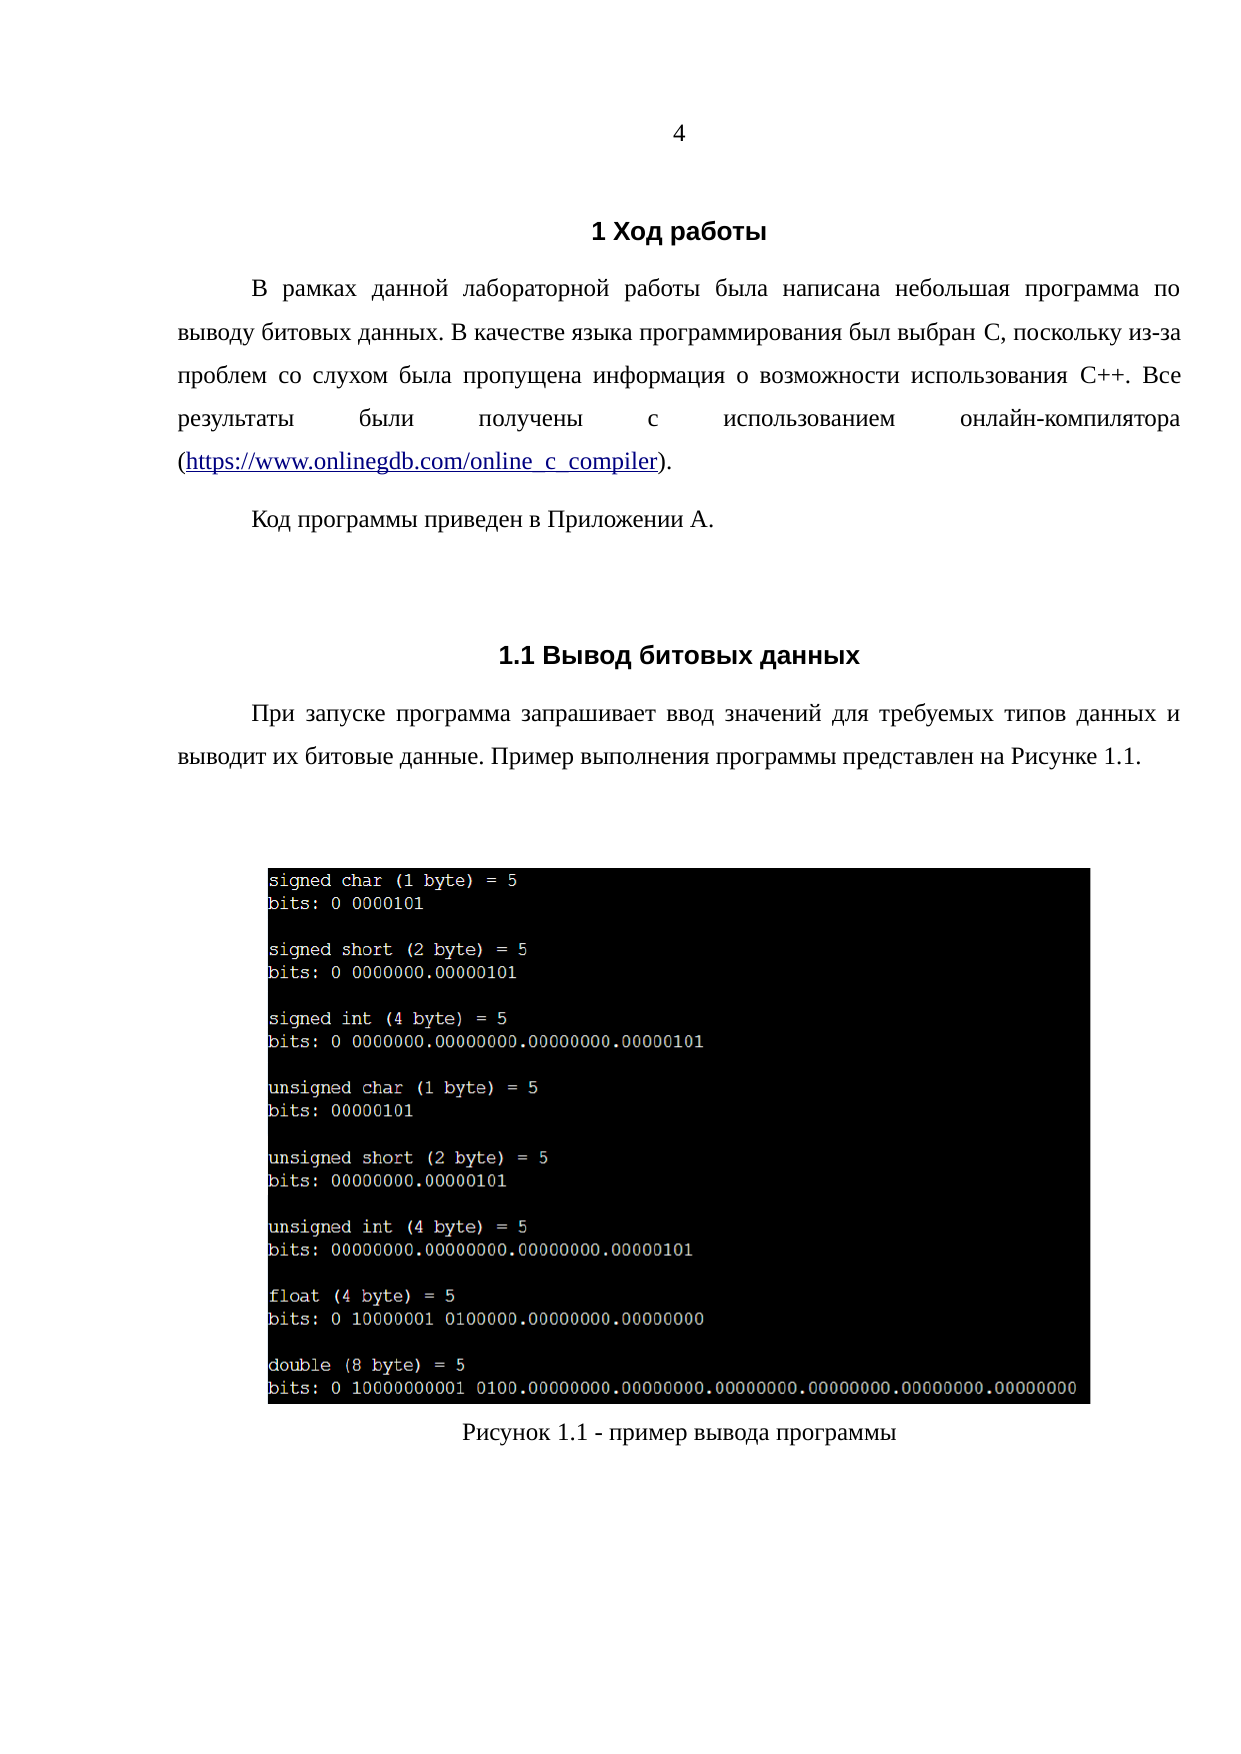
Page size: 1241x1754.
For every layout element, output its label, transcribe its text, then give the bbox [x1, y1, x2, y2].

text При запуске программа запрашивает ввод значений для требуемых типов данных и выводит их битовые данные. Пример выполнения программы представлен на Рисунке 1.1. [177, 698, 1181, 769]
text В рамках данной лабораторной работы была написана небольшая программа по выводу битовых данных. В качестве языка программирования был выбран C, поскольку из-за проблем со слухом была пропущена информация о возможности использования C++. Все результаты были получены с использованием онлайн-компилятора (https://www.onlinegdb.com/online_c_compiler). [177, 273, 1181, 475]
picture [267, 868, 1091, 1404]
text Код программы приведен в Приложении А. [177, 504, 1181, 532]
subtitle Ход работы [177, 216, 1181, 246]
text Рисунок 1.1 - пример вывода программы [227, 869, 1131, 1446]
subtitle Вывод битовых данных [177, 640, 1181, 670]
